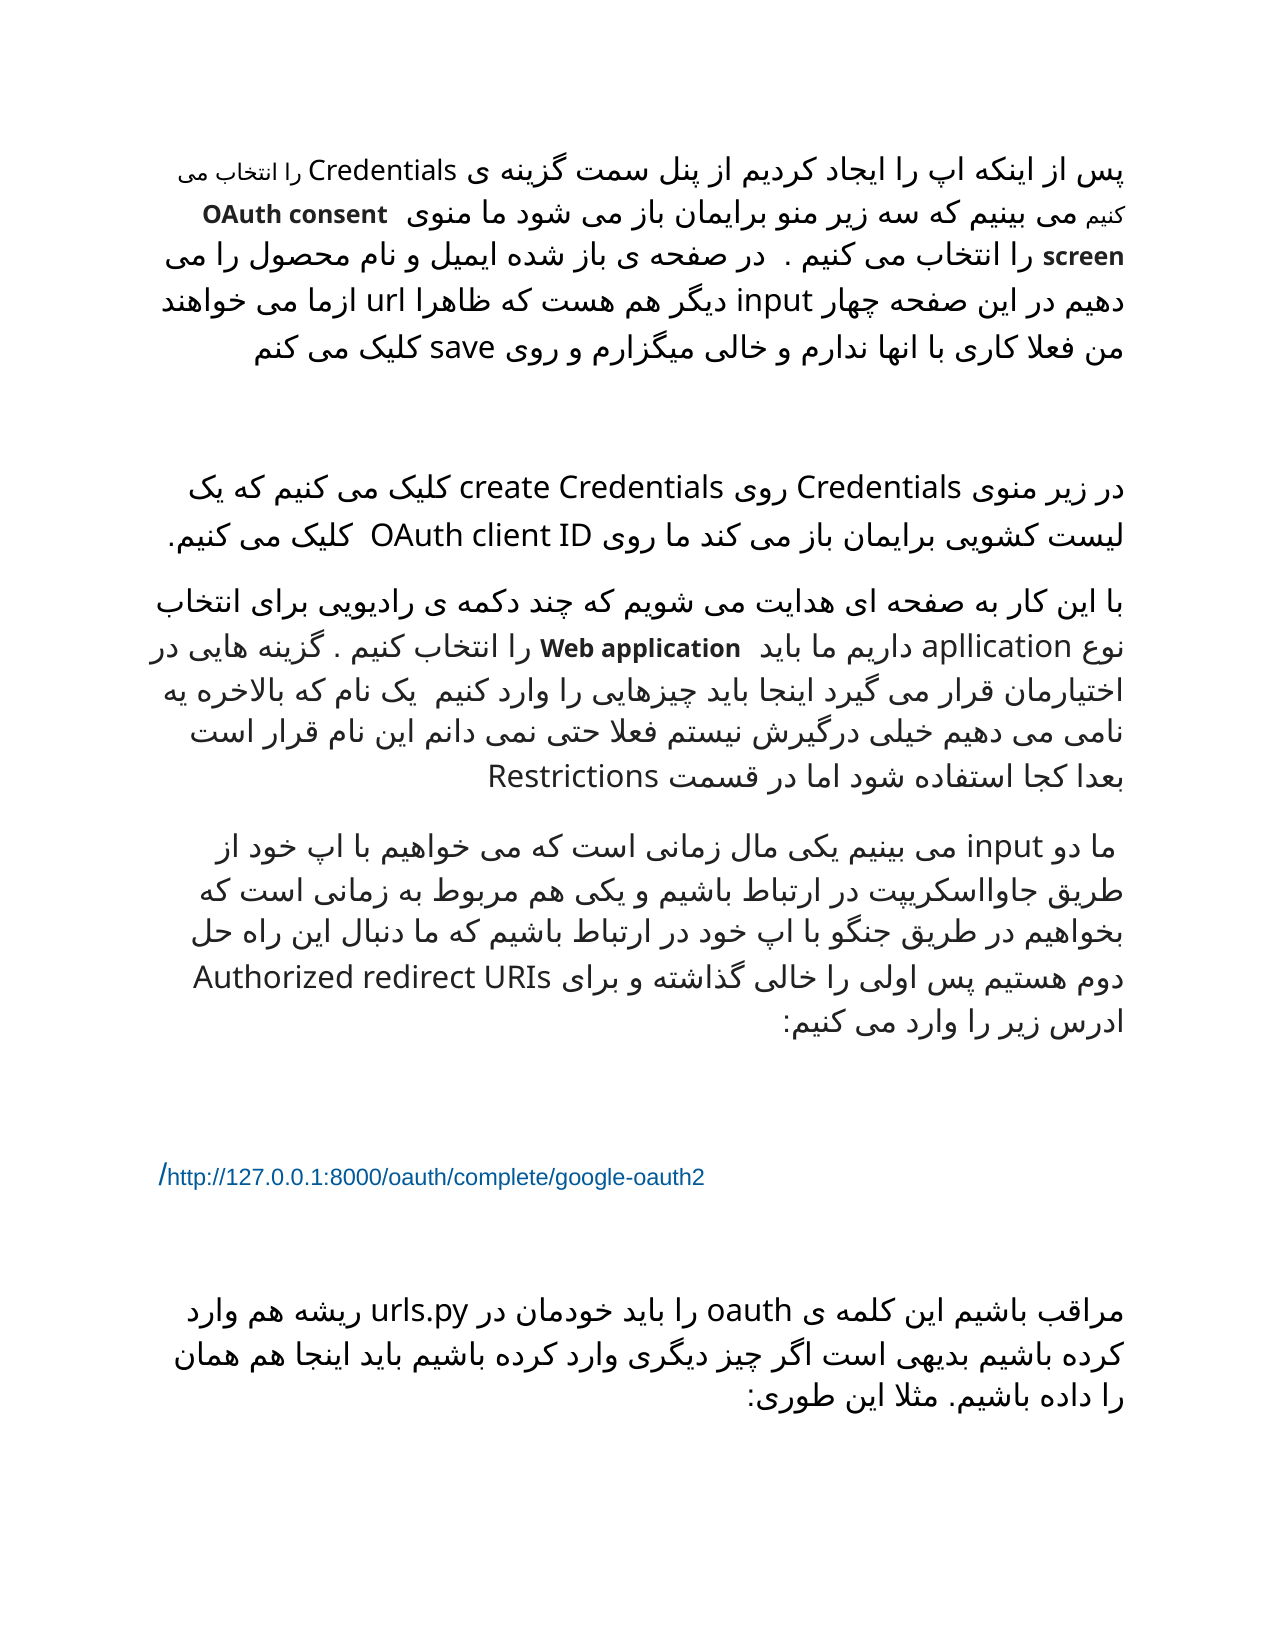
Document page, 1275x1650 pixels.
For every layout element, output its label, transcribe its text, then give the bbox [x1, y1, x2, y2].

text ما دو input می بینیم یکی مال زمانی است که می خواهیم با اپ خود از طریق جاوااسکریپت در ارتباط باشیم و یکی هم مربوط به زمانی است که بخواهیم در طریق جنگو با اپ خود در ارتباط باشیم که ما دنبال این راه حل دوم هستیم پس اولی را خالی گذاشته و برای Authorized redirect URIs ادرس زیر را وارد می کنیم: [150, 824, 1125, 1129]
text پس از اینکه اپ را ایجاد کردیم از پنل سمت گزینه ی Credentials را انتخاب می کنیم می بینیم که سه زیر منو برایمان باز می شود ما منوی OAuth consent screen را انتخاب می کنیم . در صفحه ی باز شده ایمیل و نام محصول را می دهیم در این صفحه چهار input دیگر هم هست که ظاهرا url ازما می خواهند من فعلا کاری با انها ندارم و خالی میگزارم و روی save کلیک می کنم [150, 150, 1125, 368]
text با این کار به صفحه ای هدایت می شویم که چند دکمه ی رادیویی برای انتخاب نوع apllication داریم ما باید Web application را انتخاب کنیم . گزینه هایی در اختیارمان قرار می گیرد اینجا باید چیزهایی را وارد کنیم یک نام که بالاخره یه نامی می دهیم خیلی درگیرش نیستم فعلا حتی نمی دانم این نام قرار است بعدا کجا استفاده شود اما در قسمت Restrictions [150, 583, 1125, 797]
text در زیر منوی Credentials روی create Credentials کلیک می کنیم که یک لیست کشویی برایمان باز می کند ما روی OAuth client ID کلیک می کنیم. [150, 465, 1125, 556]
text http://127.0.0.1:8000/oauth/complete/google-oauth2/ [150, 1156, 1125, 1192]
text مراقب باشیم این کلمه ی oauth را باید خودمان در urls.py ریشه هم وارد کرده باشیم بدیهی است اگر چیز دیگری وارد کرده باشیم باید اینجا هم همان را داده باشیم. مثلا این طوری: [150, 1288, 1125, 1486]
